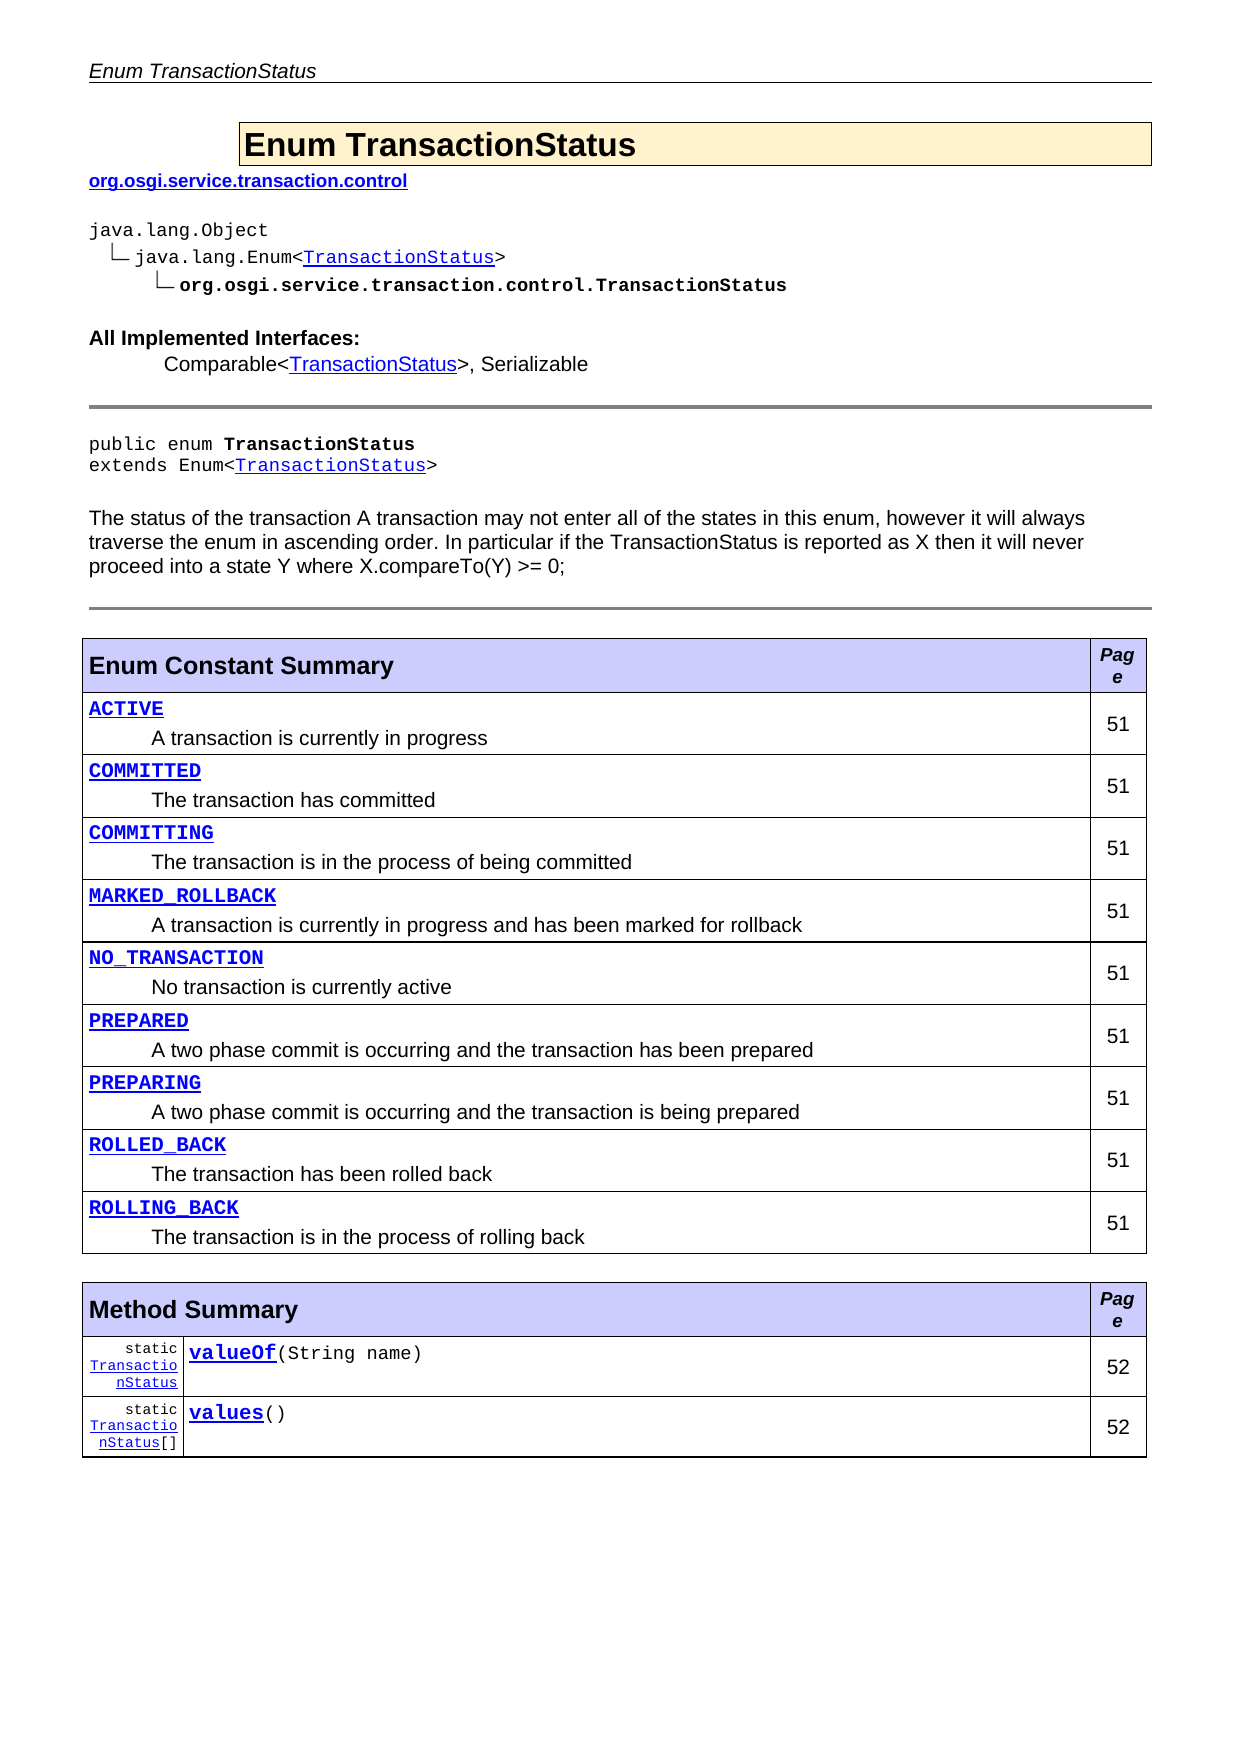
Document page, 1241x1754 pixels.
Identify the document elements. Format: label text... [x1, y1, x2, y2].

table_cell static TransactionStatus [83, 1337, 183, 1396]
table_cell ACTIVE A transaction is currently in progress [83, 693, 1090, 754]
table_cell 50 [1091, 693, 1146, 754]
table_cell ROLLING_BACK The transaction is in the process of rolling back [83, 1192, 1090, 1253]
table_cell 50 [1091, 1192, 1146, 1253]
table_cell NO_TRANSACTION No transaction is currently active [83, 943, 1090, 1004]
table_cell 50 [1091, 943, 1146, 1004]
table_header Page [1091, 639, 1146, 692]
table_cell values() [184, 1397, 1090, 1456]
table_header Page [1091, 1283, 1146, 1336]
text org.osgi.service.transaction.control.TransactionStatus [88, 269, 1152, 297]
table_header Method Summary [83, 1283, 1090, 1336]
table_cell 50 [1091, 1130, 1146, 1191]
table_cell valueOf(String name) [184, 1337, 1090, 1396]
text java.lang.Object [88, 221, 1152, 242]
picture [111, 241, 135, 264]
table_header Enum Constant Summary [83, 639, 1090, 692]
text public enum TransactionStatus [88, 434, 1152, 456]
text The status of the transaction A transaction may not enter all of the states in this enum, however it will always traverse the enum in ascending order. In particular if the TransactionStatus is reported as X then it will never proceed into a state Y where X.compareTo(Y) >= 0; [88, 506, 1152, 578]
table_cell COMMITTING The transaction is in the process of being committed [83, 818, 1090, 879]
picture [156, 269, 180, 292]
table_cell 50 [1091, 755, 1146, 817]
table_cell COMMITTED The transaction has committed [83, 755, 1090, 817]
table_cell 50 [1091, 1067, 1146, 1128]
table_cell ROLLED_BACK The transaction has been rolled back [83, 1130, 1090, 1191]
text org.osgi.service.transaction.control [88, 170, 1152, 191]
table_cell 50 [1091, 1005, 1146, 1066]
table_cell 51 [1091, 1397, 1146, 1456]
table_cell 50 [1091, 818, 1146, 879]
subtitle Enum TransactionStatus [240, 123, 1151, 165]
text java.lang.Enum<TransactionStatus> [88, 242, 1152, 269]
table_cell PREPARED A two phase commit is occurring and the transaction has been prepared [83, 1005, 1090, 1066]
table_cell PREPARING A two phase commit is occurring and the transaction is being prepared [83, 1067, 1090, 1128]
text Comparable<TransactionStatus>, Serializable [163, 352, 1152, 376]
table_cell 50 [1091, 880, 1146, 941]
table_cell 51 [1091, 1337, 1146, 1396]
text extends Enum<TransactionStatus> [88, 456, 1152, 477]
subtitle All Implemented Interfaces: [88, 326, 1152, 350]
table_cell MARKED_ROLLBACK A transaction is currently in progress and has been marked for rollback [83, 880, 1090, 941]
table_cell static TransactionStatus[] [83, 1397, 183, 1456]
